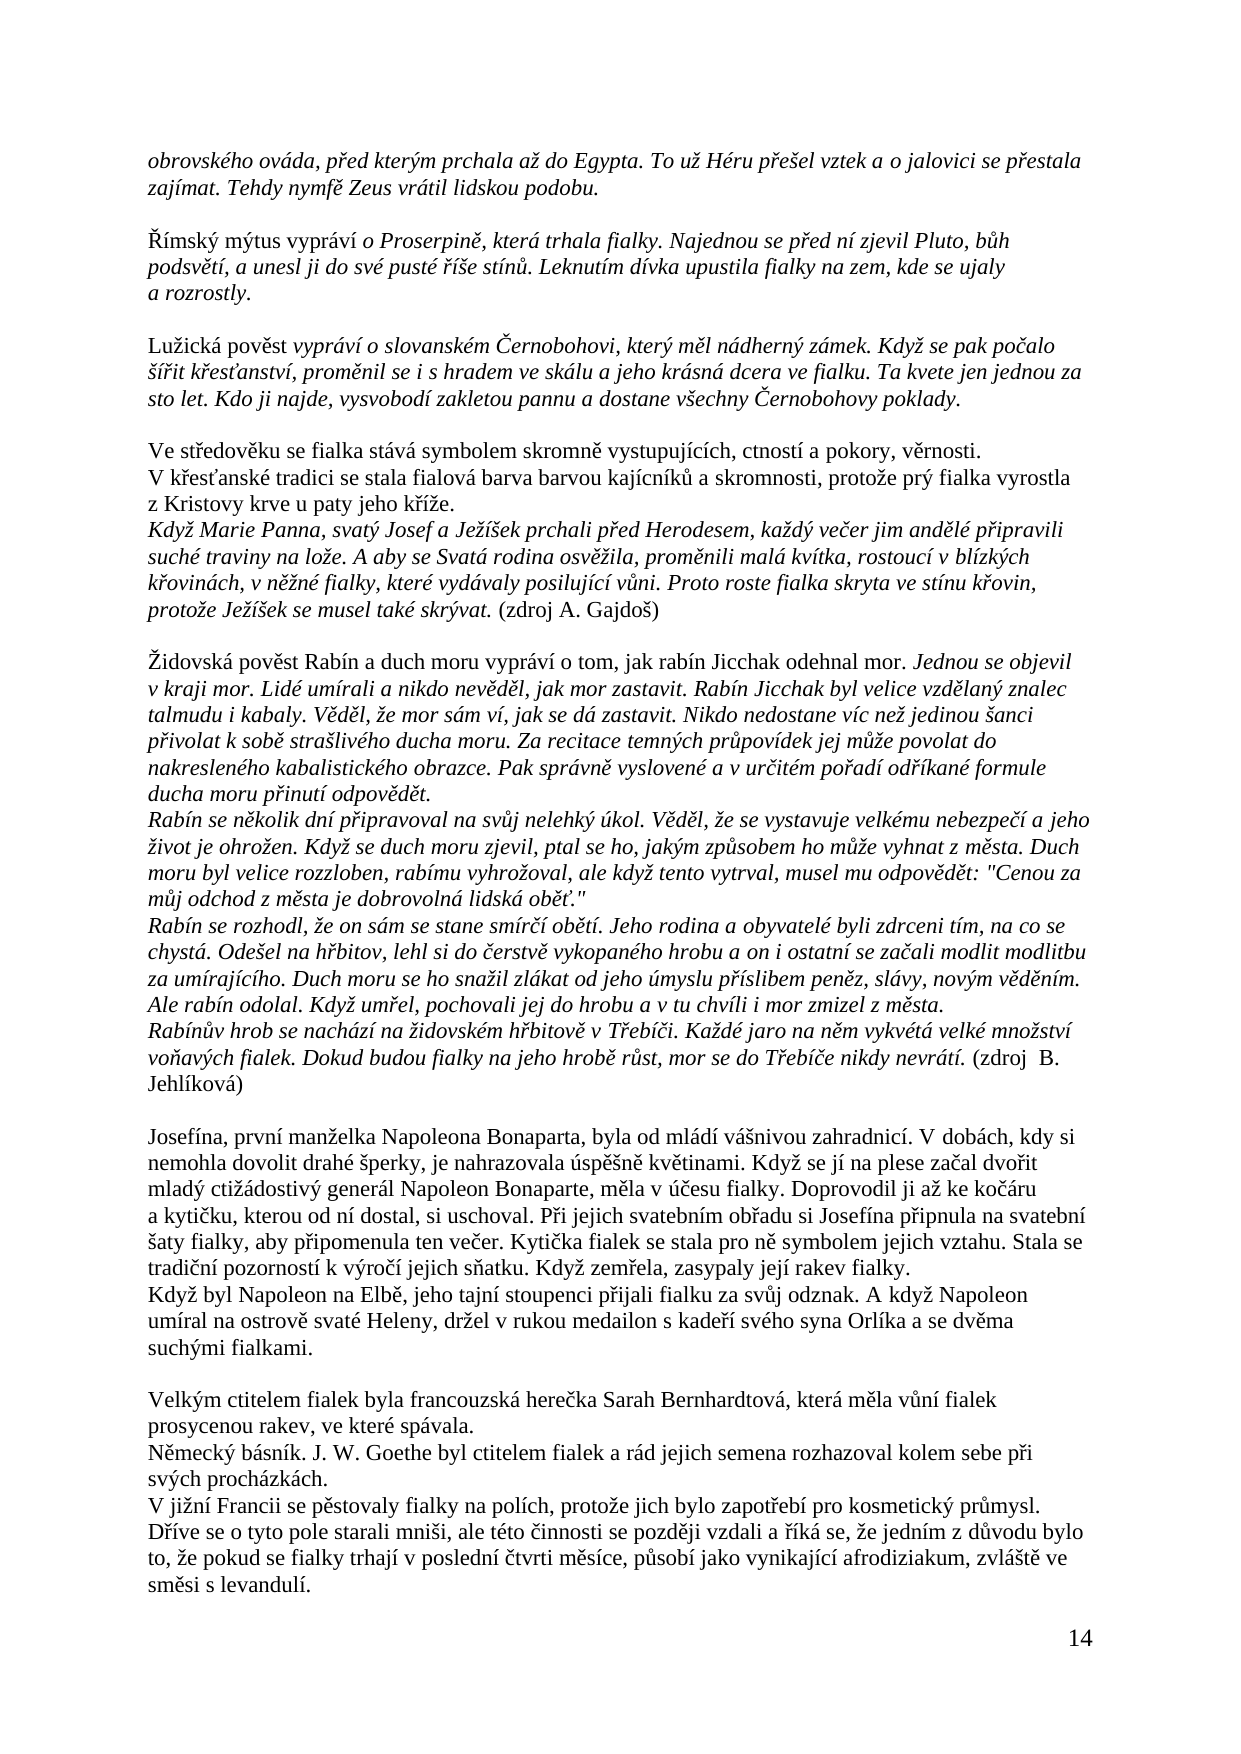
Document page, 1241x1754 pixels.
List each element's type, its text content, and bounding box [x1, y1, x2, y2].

text Když Marie Panna, svatý Josef a Ježíšek prchali před Herodesem, každý večer jim andělé připravili suché traviny na lože. A aby se Svatá rodina osvěžila, proměnili malá kvítka, rostoucí v blízkých křovinách, v něžné fialky, které vydávaly posilující vůni. Proto roste fialka skryta ve stínu křovin, protože Ježíšek se musel také skrývat. (zdroj A. Gajdoš) [148, 517, 1093, 622]
text Rabín se několik dní připravoval na svůj nelehký úkol. Věděl, že se vystavuje velkému nebezpečí a jeho život je ohrožen. Když se duch moru zjevil, ptal se ho, jakým způsobem ho může vyhnat z města. Duch moru byl velice rozzloben, rabímu vyhrožoval, ale když tento vytrval, musel mu odpovědět: "Cenou za můj odchod z města je dobrovolná lidská oběť." [148, 806, 1093, 912]
text Když byl Napoleon na Elbě, jeho tajní stoupenci přijali fialku za svůj odznak. A když Napoleon umíral na ostrově svaté Heleny, držel v rukou medailon s kadeří svého syna Orlíka a se dvěma suchými fialkami. [148, 1281, 1093, 1360]
text Lužická pověst vypráví o slovanském Černobohovi, který měl nádherný zámek. Když se pak počalo šířit křesťanství, proměnil se i s hradem ve skálu a jeho krásná dcera ve fialku. Ta kvete jen jednou za sto let. Kdo ji najde, vysvobodí zakletou pannu a dostane všechny Černobohovy poklady. [148, 332, 1093, 411]
text Židovská pověst Rabín a duch moru vypráví o tom, jak rabín Jicchak odehnal mor. Jednou se objevil v kraji mor. Lidé umírali a nikdo nevěděl, jak mor zastavit. Rabín Jicchak byl velice vzdělaný znalec talmudu i kabaly. Věděl, že mor sám ví, jak se dá zastavit. Nikdo nedostane víc než jedinou šanci přivolat k sobě strašlivého ducha moru. Za recitace temných průpovídek jej může povolat do nakresleného kabalistického obrazce. Pak správně vyslovené a v určitém pořadí odříkané formule ducha moru přinutí odpovědět. [148, 648, 1093, 806]
text Ve středověku se fialka stává symbolem skromně vystupujících, ctností a pokory, věrnosti. V křesťanské tradici se stala fialová barva barvou kajícníků a skromnosti, protože prý fialka vyrostla z Kristovy krve u paty jeho kříže. [148, 437, 1093, 517]
text obrovského ováda, před kterým prchala až do Egypta. To už Héru přešel vztek a o jalovici se přestala zajímat. Tehdy nymfě Zeus vrátil lidskou podobu. [148, 148, 1093, 200]
text Římský mýtus vypráví o Proserpině, která trhala fialky. Najednou se před ní zjevil Pluto, bůh podsvětí, a unesl ji do své pusté říše stínů. Leknutím dívka upustila fialky na zem, kde se ujaly a rozrostly. [148, 227, 1093, 306]
text Rabín se rozhodl, že on sám se stane smírčí obětí. Jeho rodina a obyvatelé byli zdrceni tím, na co se chystá. Odešel na hřbitov, lehl si do čerstvě vykopaného hrobu a on i ostatní se začali modlit modlitbu za umírajícího. Duch moru se ho snažil zlákat od jeho úmyslu příslibem peněz, slávy, novým věděním. Ale rabín odolal. Když umřel, pochovali jej do hrobu a v tu chvíli i mor zmizel z města. [148, 912, 1093, 1017]
text Velkým ctitelem fialek byla francouzská herečka Sarah Bernhardtová, která měla vůní fialek prosycenou rakev, ve které spávala. [148, 1386, 1093, 1439]
text V jižní Francii se pěstovaly fialky na polích, protože jich bylo zapotřebí pro kosmetický průmysl. Dříve se o tyto pole starali mniši, ale této činnosti se později vzdali a říká se, že jedním z důvodu bylo to, že pokud se fialky trhají v poslední čtvrti měsíce, působí jako vynikající afrodiziakum, zvláště ve směsi s levandulí. [148, 1492, 1093, 1597]
text Německý básník. J. W. Goethe byl ctitelem fialek a rád jejich semena rozhazoval kolem sebe při svých procházkách. [148, 1439, 1093, 1492]
text Rabínův hrob se nachází na židovském hřbitově v Třebíči. Každé jaro na něm vykvétá velké množství voňavých fialek. Dokud budou fialky na jeho hrobě růst, mor se do Třebíče nikdy nevrátí. (zdroj B. Jehlíková) [148, 1017, 1093, 1096]
text Josefína, první manželka Napoleona Bonaparta, byla od mládí vášnivou zahradnicí. V dobách, kdy si nemohla dovolit drahé šperky, je nahrazovala úspěšně květinami. Když se jí na plese začal dvořit mladý ctižádostivý generál Napoleon Bonaparte, měla v účesu fialky. Doprovodil ji až ke kočáru a kytičku, kterou od ní dostal, si uschoval. Při jejich svatebním obřadu si Josefína připnula na svatební šaty fialky, aby připomenula ten večer. Kytička fialek se stala pro ně symbolem jejich vztahu. Stala se tradiční pozorností k výročí jejich sňatku. Když zemřela, zasypaly její rakev fialky. [148, 1123, 1093, 1281]
